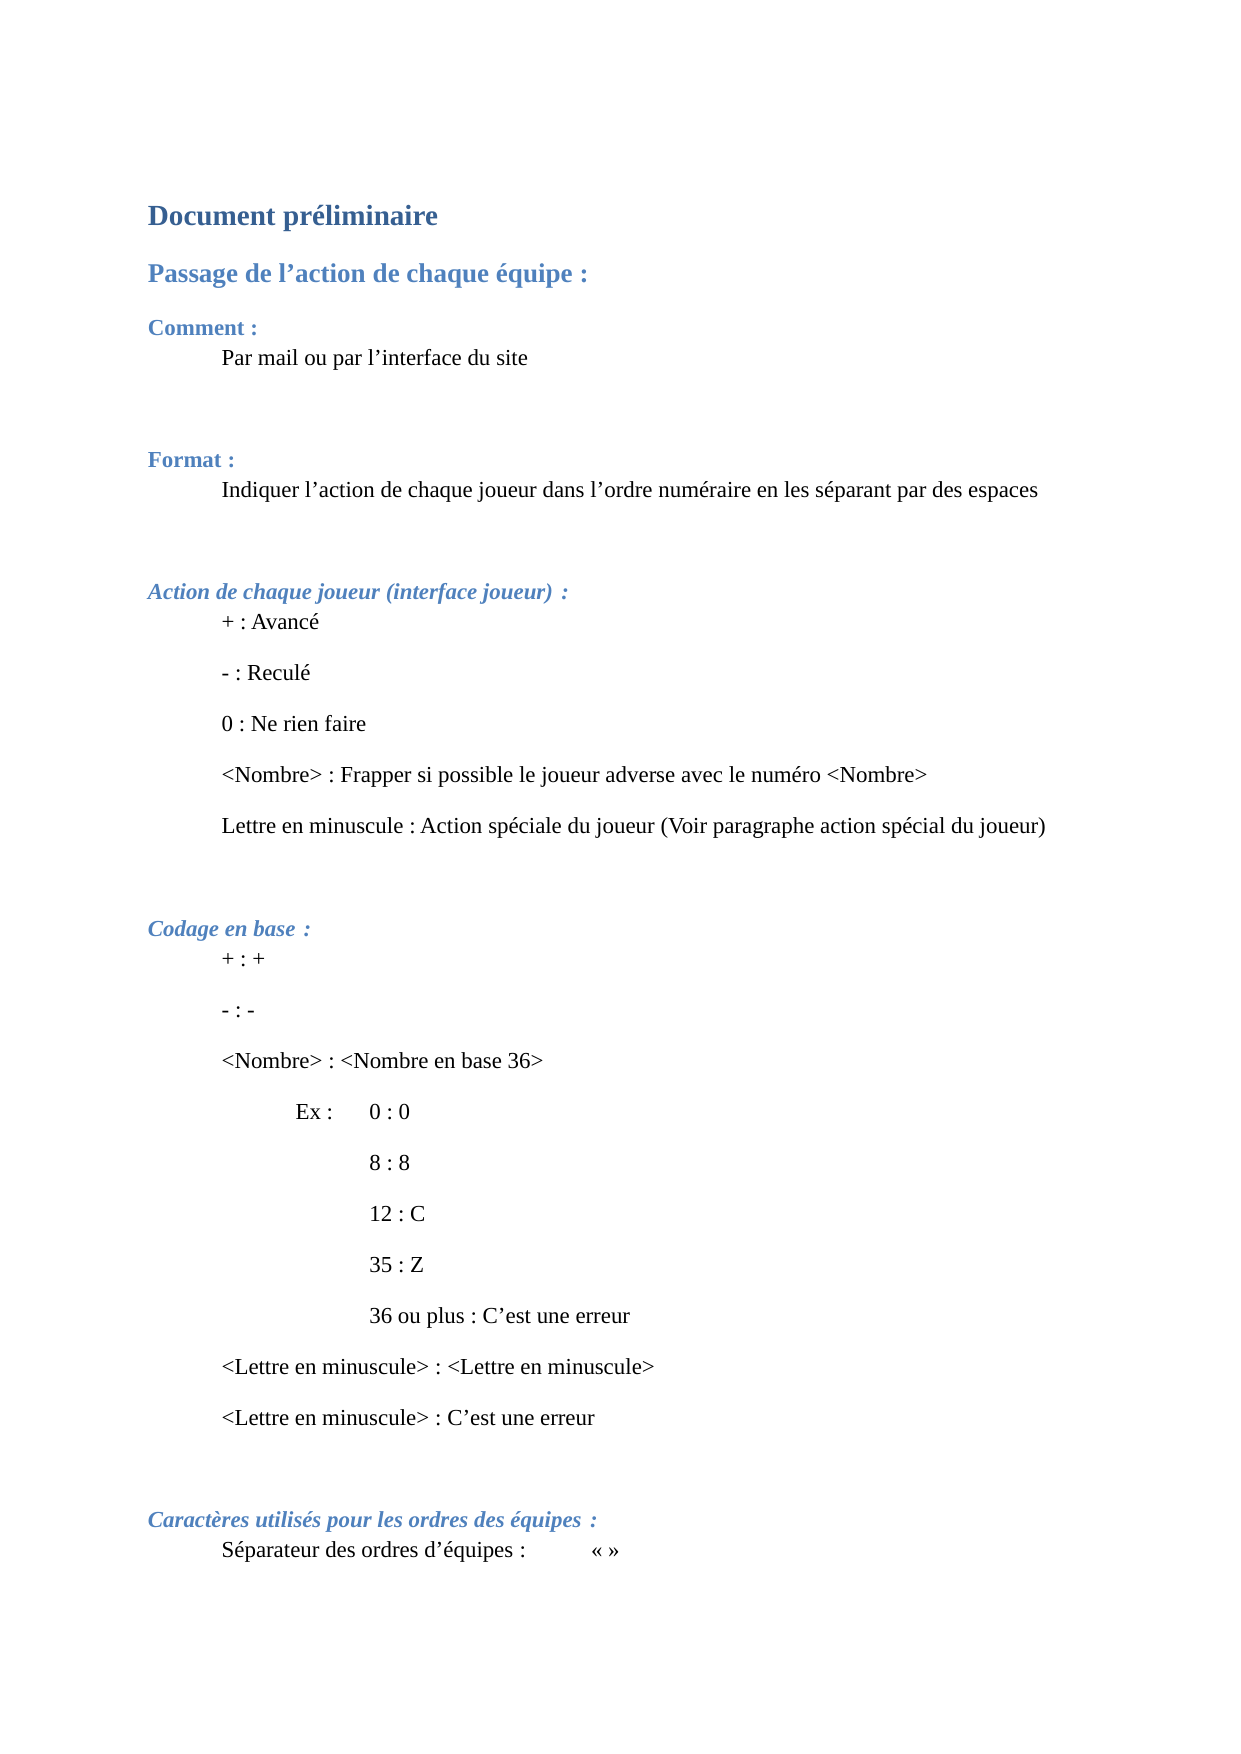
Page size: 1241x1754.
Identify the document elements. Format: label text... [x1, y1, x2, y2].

text + : + [148, 945, 1092, 971]
text - : Reculé [148, 659, 1092, 686]
text <Lettre en minuscule> : C’est une erreur [148, 1404, 1092, 1431]
text Lettre en minuscule : Action spéciale du joueur (Voir paragraphe action spécial du joueur) [148, 812, 1092, 839]
text - : - [148, 996, 1092, 1022]
text 36 ou plus : C’est une erreur [148, 1302, 1092, 1328]
subtitle Comment : [148, 313, 1092, 340]
text + : Avancé [148, 608, 1092, 635]
text <Nombre> : Frapper si possible le joueur adverse avec le numéro <Nombre> [148, 761, 1092, 788]
text 12 : C [148, 1200, 1092, 1226]
subtitle Caractères utilisés pour les ordres des équipes : [148, 1506, 1092, 1533]
subtitle Format : [148, 446, 1092, 472]
subtitle Action de chaque joueur (interface joueur) : [148, 578, 1092, 604]
text Séparateur des ordres d’équipes : « » [148, 1536, 1092, 1563]
text Par mail ou par l’interface du site [148, 344, 1092, 370]
text 35 : Z [148, 1251, 1092, 1277]
text <Lettre en minuscule> : <Lettre en minuscule> [221, 1353, 1092, 1379]
subtitle Passage de l’action de chaque équipe : [148, 257, 1092, 288]
subtitle Codage en base : [148, 914, 1092, 941]
text 0 : Ne rien faire [148, 710, 1092, 737]
subtitle Document préliminaire [148, 198, 1092, 231]
text <Nombre> : <Nombre en base 36> [148, 1047, 1092, 1073]
text Ex : 0 : 0 [148, 1098, 1092, 1124]
text Indiquer l’action de chaque joueur dans l’ordre numéraire en les séparant par des espaces [148, 476, 1092, 502]
text 8 : 8 [148, 1149, 1092, 1175]
